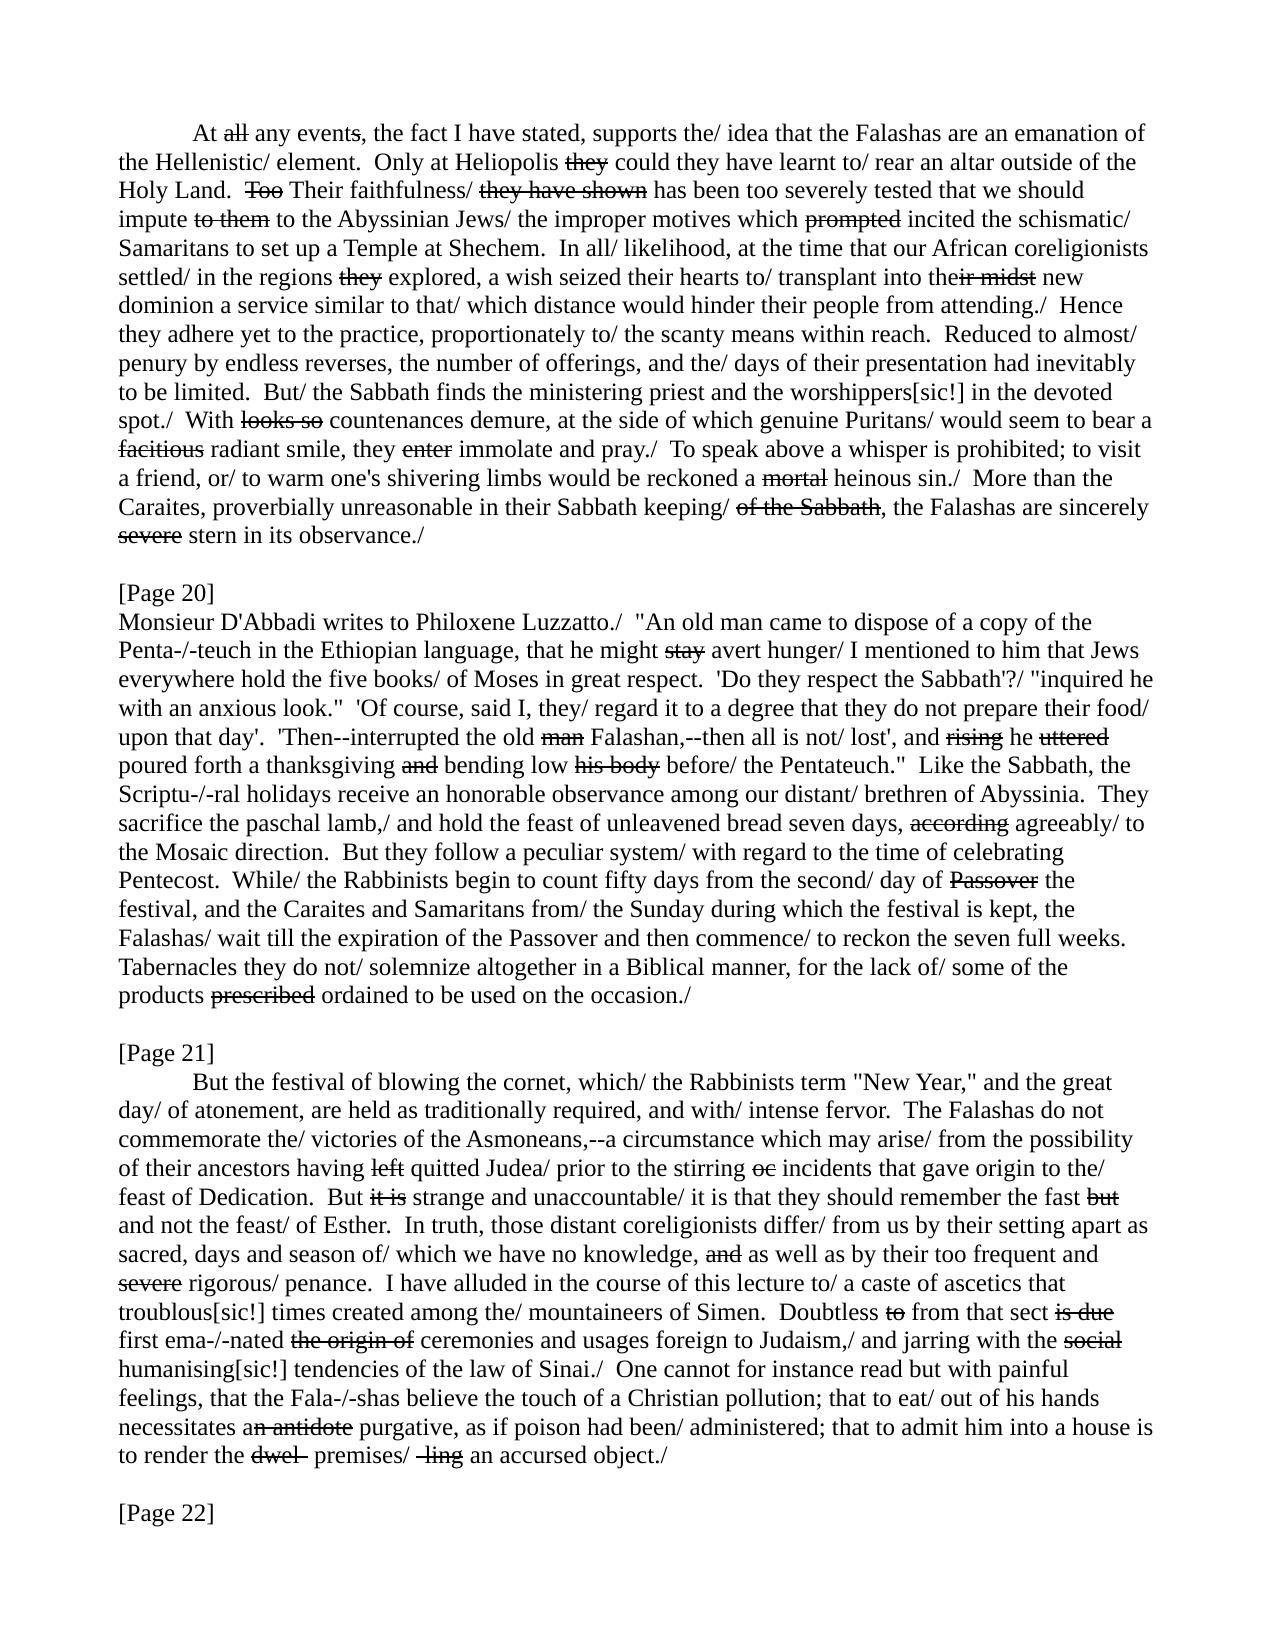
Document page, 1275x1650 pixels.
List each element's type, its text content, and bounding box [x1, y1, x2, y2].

text Monsieur D'Abbadi writes to Philoxene Luzzatto./ "An old man came to dispose of a copy of the Penta-/-teuch in the Ethiopian language, that he might stay avert hunger/ I mentioned to him that Jews everywhere hold the five books/ of Moses in great respect. 'Do they respect the Sabbath'?/ "inquired he with an anxious look." 'Of course, said I, they/ regard it to a degree that they do not prepare their food/ upon that day'. 'Then--interrupted the old man Falashan,--then all is not/ lost', and rising he uttered poured forth a thanksgiving and bending low his body before/ the Pentateuch." Like the Sabbath, the Scriptu-/-ral holidays receive an honorable observance among our distant/ brethren of Abyssinia. They sacrifice the paschal lamb,/ and hold the feast of unleavened bread seven days, according agreeably/ to the Mosaic direction. But they follow a peculiar system/ with regard to the time of celebrating Pentecost. While/ the Rabbinists begin to count fifty days from the second/ day of Passover the festival, and the Caraites and Samaritans from/ the Sunday during which the festival is kept, the Falashas/ wait till the expiration of the Passover and then commence/ to reckon the seven full weeks. Tabernacles they do not/ solemnize altogether in a Biblical manner, for the lack of/ some of the products prescribed ordained to be used on the occasion./ [118, 607, 1157, 1009]
text [Page 20] [118, 578, 1157, 607]
text [Page 21] [118, 1038, 1157, 1067]
text But the festival of blowing the cornet, which/ the Rabbinists term "New Year," and the great day/ of atonement, are held as traditionally required, and with/ intense fervor. The Falashas do not commemorate the/ victories of the Asmoneans,--a circumstance which may arise/ from the possibility of their ancestors having left quitted Judea/ prior to the stirring oc incidents that gave origin to the/ feast of Dedication. But it is strange and unaccountable/ it is that they should remember the fast but and not the feast/ of Esther. In truth, those distant coreligionists differ/ from us by their setting apart as sacred, days and season of/ which we have no knowledge, and as well as by their too frequent and severe rigorous/ penance. I have alluded in the course of this lecture to/ a caste of ascetics that troublous[sic!] times created among the/ mountaineers of Simen. Doubtless to from that sect is due first ema-/-nated the origin of ceremonies and usages foreign to Judaism,/ and jarring with the social humanising[sic!] tendencies of the law of Sinai./ One cannot for instance read but with painful feelings, that the Fala-/-shas believe the touch of a Christian pollution; that to eat/ out of his hands necessitates an antidote purgative, as if poison had been/ administered; that to admit him into a house is to render the dwel- premises/ -ling an accursed object./ [118, 1067, 1157, 1469]
text At all any events, the fact I have stated, supports the/ idea that the Falashas are an emanation of the Hellenistic/ element. Only at Heliopolis they could they have learnt to/ rear an altar outside of the Holy Land. Too Their faithfulness/ they have shown has been too severely tested that we should impute to them to the Abyssinian Jews/ the improper motives which prompted incited the schismatic/ Samaritans to set up a Temple at Shechem. In all/ likelihood, at the time that our African coreligionists settled/ in the regions they explored, a wish seized their hearts to/ transplant into their midst new dominion a service similar to that/ which distance would hinder their people from attending./ Hence they adhere yet to the practice, proportionately to/ the scanty means within reach. Reduced to almost/ penury by endless reverses, the number of offerings, and the/ days of their presentation had inevitably to be limited. But/ the Sabbath finds the ministering priest and the worshippers[sic!] in the devoted spot./ With looks so countenances demure, at the side of which genuine Puritans/ would seem to bear a facitious radiant smile, they enter immolate and pray./ To speak above a whisper is prohibited; to visit a friend, or/ to warm one's shivering limbs would be reckoned a mortal heinous sin./ More than the Caraites, proverbially unreasonable in their Sabbath keeping/ of the Sabbath, the Falashas are sincerely severe stern in its observance./ [118, 118, 1157, 549]
text [Page 22] [118, 1498, 1157, 1527]
